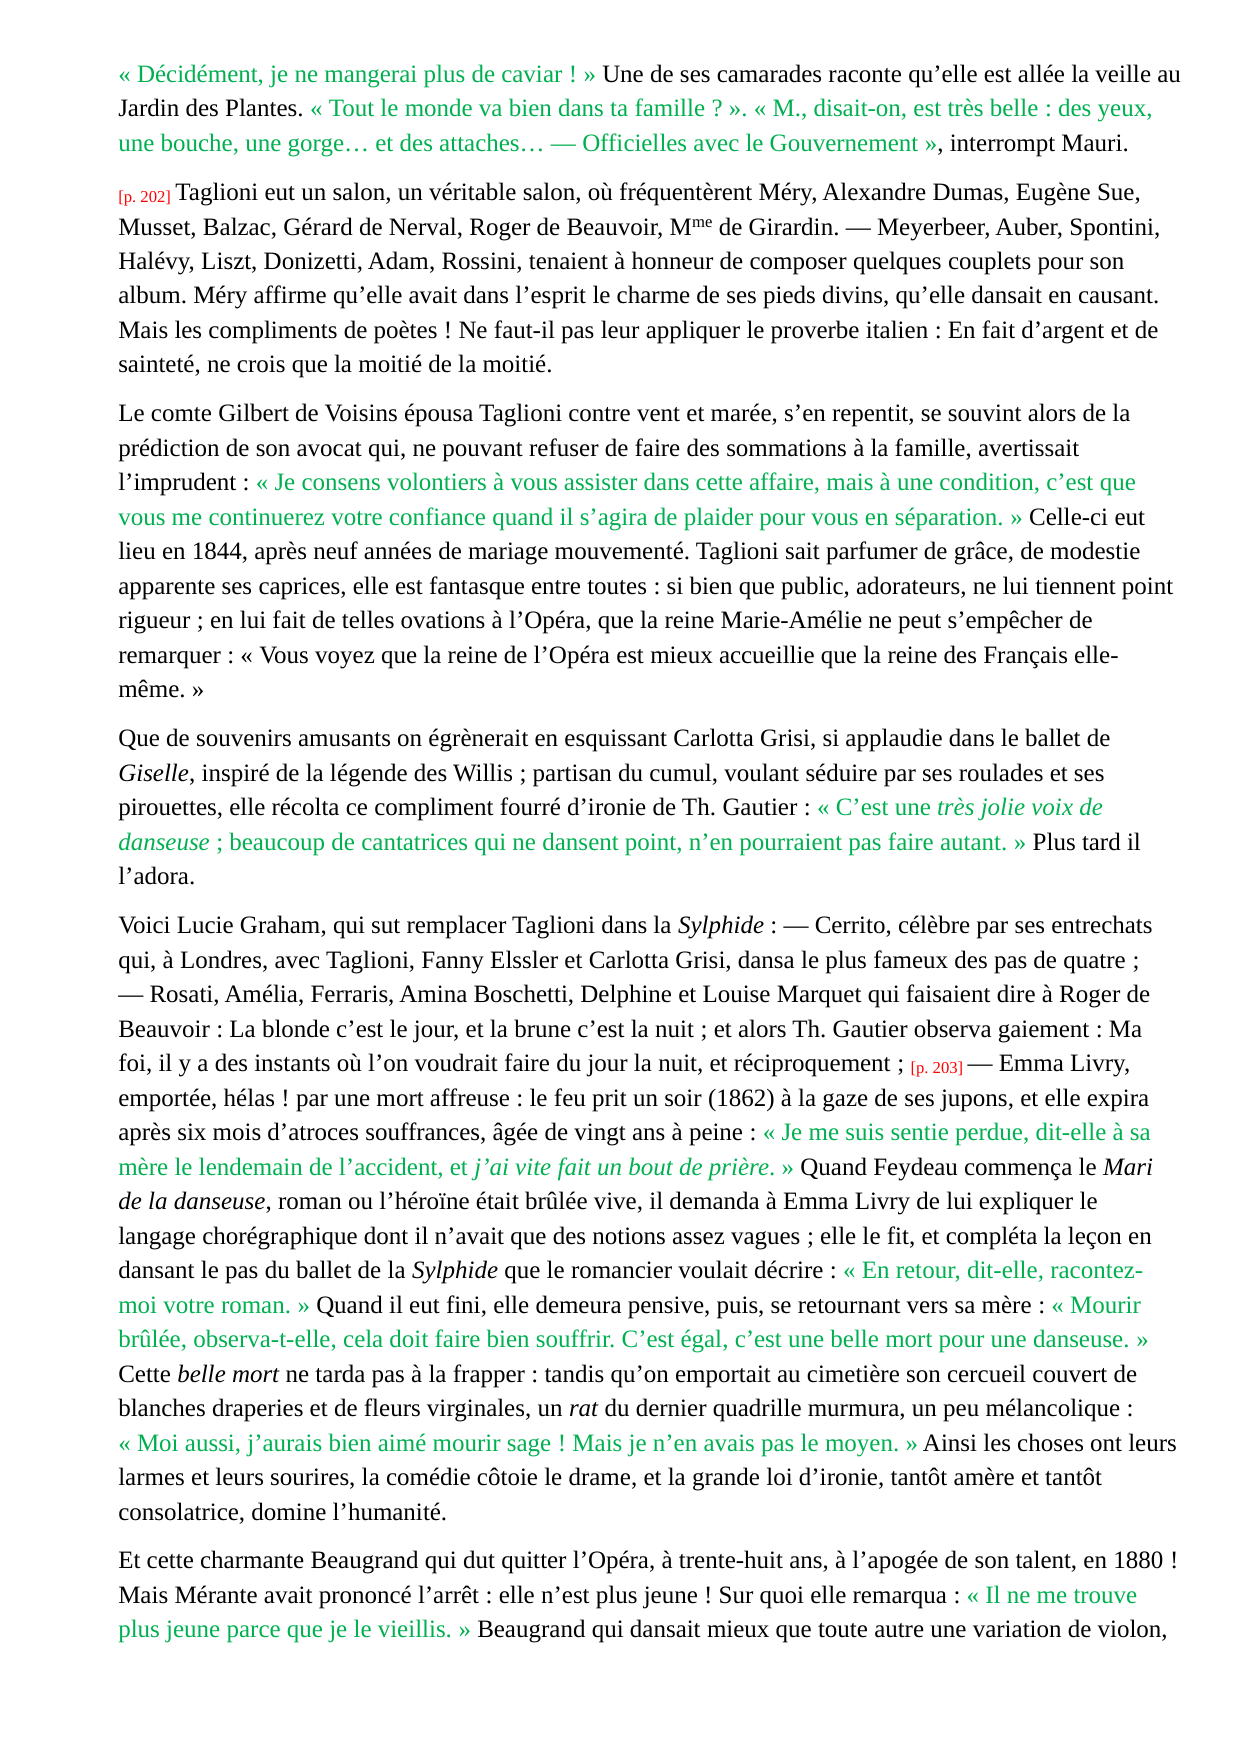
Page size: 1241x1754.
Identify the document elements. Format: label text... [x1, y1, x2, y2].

text Que de souvenirs amusants on égrènerait en esquissant Carlotta Grisi, si applaudie dans le ballet de Giselle, inspiré de la légende des Willis ; partisan du cumul, voulant séduire par ses roulades et ses pirouettes, elle récolta ce compliment fourré d’ironie de Th. Gautier : « C’est une très jolie voix de danseuse ; beaucoup de cantatrices qui ne dansent point, n’en pourraient pas faire autant. » Plus tard il l’adora. [118, 723, 1181, 890]
text Voici Lucie Graham, qui sut remplacer Taglioni dans la Sylphide : — Cerrito, célèbre par ses entrechats qui, à Londres, avec Taglioni, Fanny Elssler et Carlotta Grisi, dansa le plus fameux des pas de quatre ; — Rosati, Amélia, Ferraris, Amina Boschetti, Delphine et Louise Marquet qui faisaient dire à Roger de Beauvoir : La blonde c’est le jour, et la brune c’est la nuit ; et alors Th. Gautier observa gaiement : Ma foi, il y a des instants où l’on voudrait faire du jour la nuit, et réciproquement ; [p. 203] — Emma Livry, emportée, hélas ! par une mort affreuse : le feu prit un soir (1862) à la gaze de ses jupons, et elle expira après six mois d’atroces souffrances, âgée de vingt ans à peine : « Je me suis sentie perdue, dit-elle à sa mère le lendemain de l’accident, et j’ai vite fait un bout de prière. » Quand Feydeau commença le Mari de la danseuse, roman ou l’héroïne était brûlée vive, il demanda à Emma Livry de lui expliquer le langage chorégraphique dont il n’avait que des notions assez vagues ; elle le fit, et compléta la leçon en dansant le pas du ballet de la Sylphide que le romancier voulait décrire : « En retour, dit-elle, racontez-moi votre roman. » Quand il eut fini, elle demeura pensive, puis, se retournant vers sa mère : « Mourir brûlée, observa-t-elle, cela doit faire bien souffrir. C’est égal, c’est une belle mort pour une danseuse. » Cette belle mort ne tarda pas à la frapper : tandis qu’on emportait au cimetière son cercueil couvert de blanches draperies et de fleurs virginales, un rat du dernier quadrille murmura, un peu mélancolique : « Moi aussi, j’aurais bien aimé mourir sage ! Mais je n’en avais pas le moyen. » Ainsi les choses ont leurs larmes et leurs sourires, la comédie côtoie le drame, et la grande loi d’ironie, tantôt amère et tantôt consolatrice, domine l’humanité. [118, 910, 1181, 1525]
text « Décidément, je ne mangerai plus de caviar ! » Une de ses camarades raconte qu’elle est allée la veille au Jardin des Plantes. « Tout le monde va bien dans ta famille ? ». « M., disait-on, est très belle : des yeux, une bouche, une gorge… et des attaches… — Officielles avec le Gouvernement », interrompt Mauri. [118, 59, 1181, 157]
text Le comte Gilbert de Voisins épousa Taglioni contre vent et marée, s’en repentit, se souvint alors de la prédiction de son avocat qui, ne pouvant refuser de faire des sommations à la famille, avertissait l’imprudent : « Je consens volontiers à vous assister dans cette affaire, mais à une condition, c’est que vous me continuerez votre confiance quand il s’agira de plaider pour vous en séparation. » Celle-ci eut lieu en 1844, après neuf années de mariage mouvementé. Taglioni sait parfumer de grâce, de modestie apparente ses caprices, elle est fantasque entre toutes : si bien que public, adorateurs, ne lui tiennent point rigueur ; en lui fait de telles ovations à l’Opéra, que la reine Marie-Amélie ne peut s’empêcher de remarquer : « Vous voyez que la reine de l’Opéra est mieux accueillie que la reine des Français elle-même. » [118, 398, 1181, 703]
text [p. 202] Taglioni eut un salon, un véritable salon, où fréquentèrent Méry, Alexandre Dumas, Eugène Sue, Musset, Balzac, Gérard de Nerval, Roger de Beauvoir, Mme de Girardin. — Meyerbeer, Auber, Spontini, Halévy, Liszt, Donizetti, Adam, Rossini, tenaient à honneur de composer quelques couplets pour son album. Méry affirme qu’elle avait dans l’esprit le charme de ses pieds divins, qu’elle dansait en causant. Mais les compliments de poètes ! Ne faut-il pas leur appliquer le proverbe italien : En fait d’argent et de sainteté, ne crois que la moitié de la moitié. [118, 177, 1181, 378]
text Et cette charmante Beaugrand qui dut quitter l’Opéra, à trente-huit ans, à l’apogée de son talent, en 1880 ! Mais Mérante avait prononcé l’arrêt : elle n’est plus jeune ! Sur quoi elle remarqua : « Il ne me trouve plus jeune parce que je le vieillis. » Beaugrand qui dansait mieux que toute autre une variation de violon, [118, 1546, 1181, 1643]
